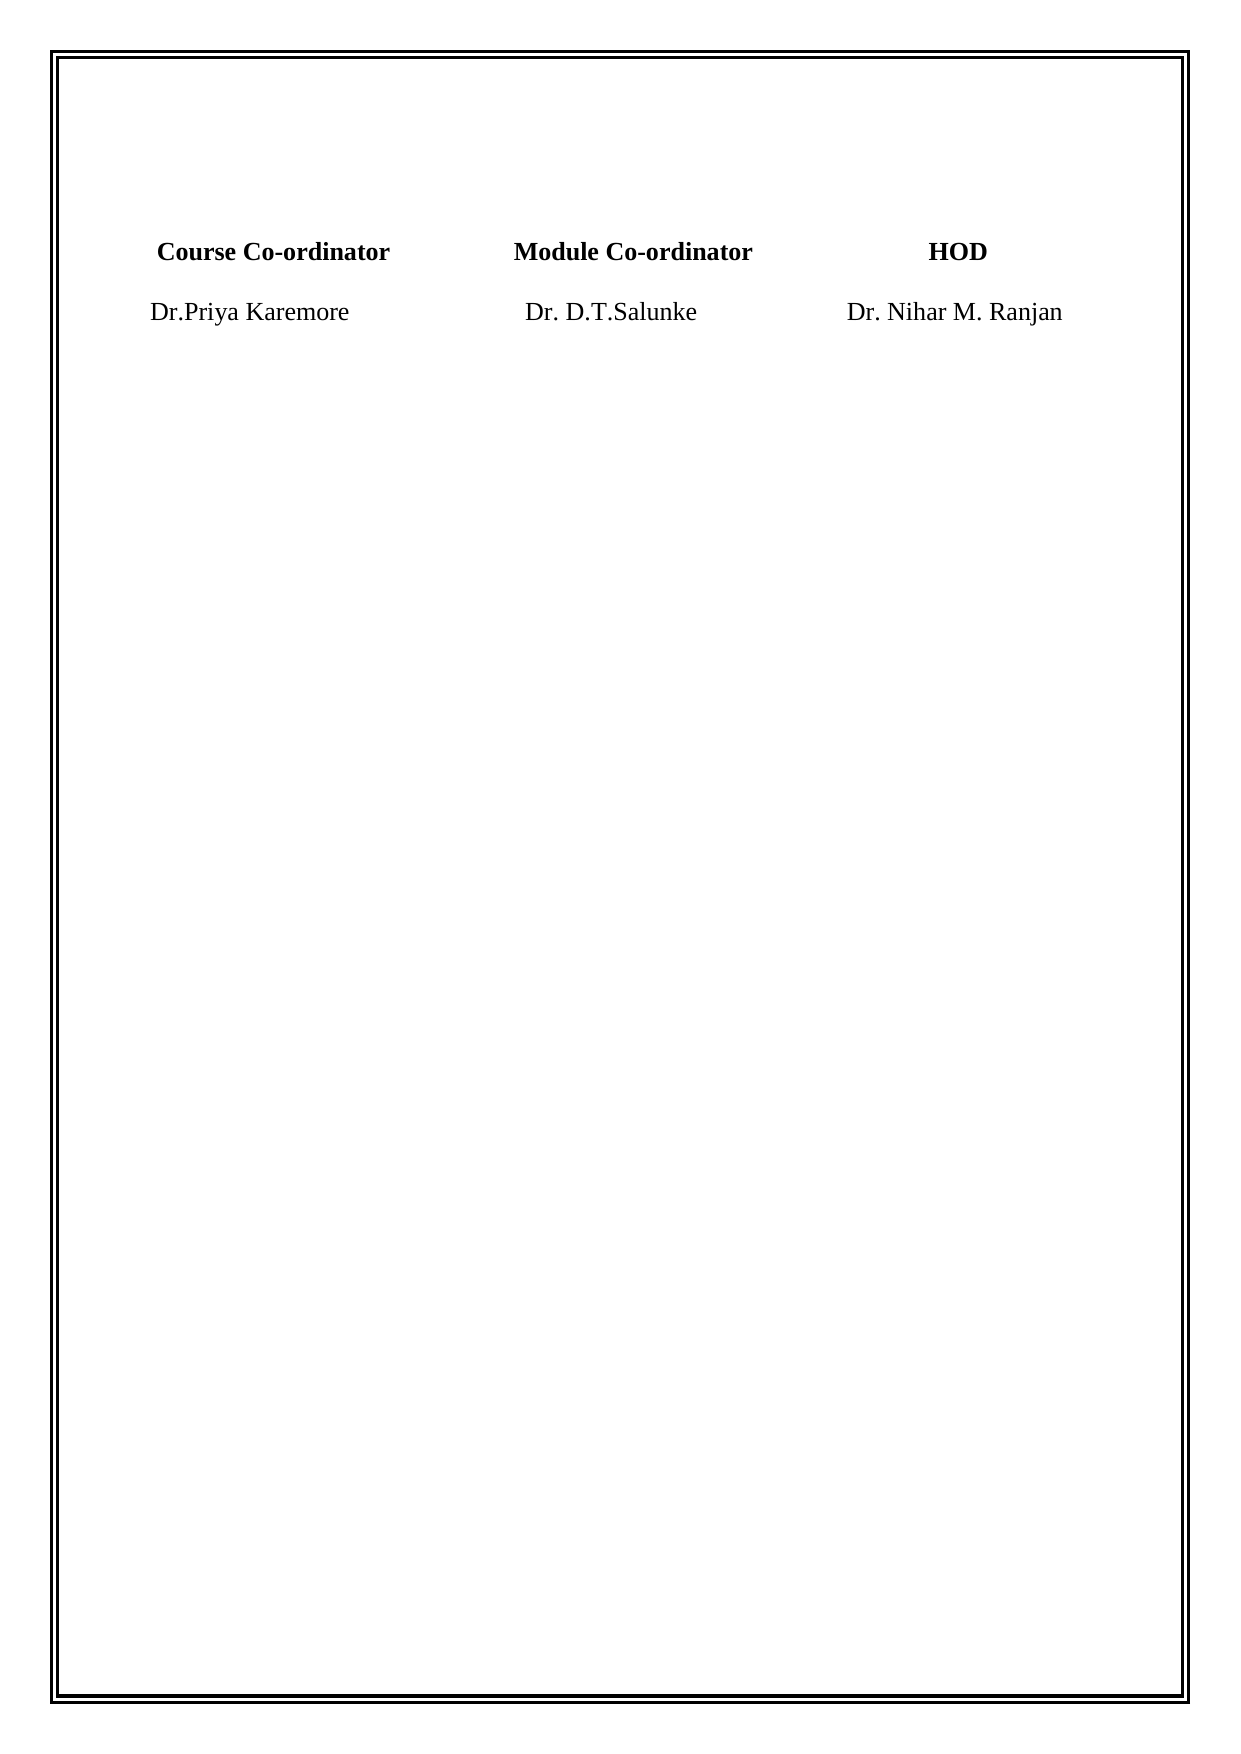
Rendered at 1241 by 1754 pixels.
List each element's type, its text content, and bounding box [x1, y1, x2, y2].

text Course Co-ordinator Module Co-ordinator HOD [150, 236, 1090, 266]
text Dr.Priya Karemore Dr. D.T.Salunke Dr. Nihar M. Ranjan [150, 296, 1090, 326]
